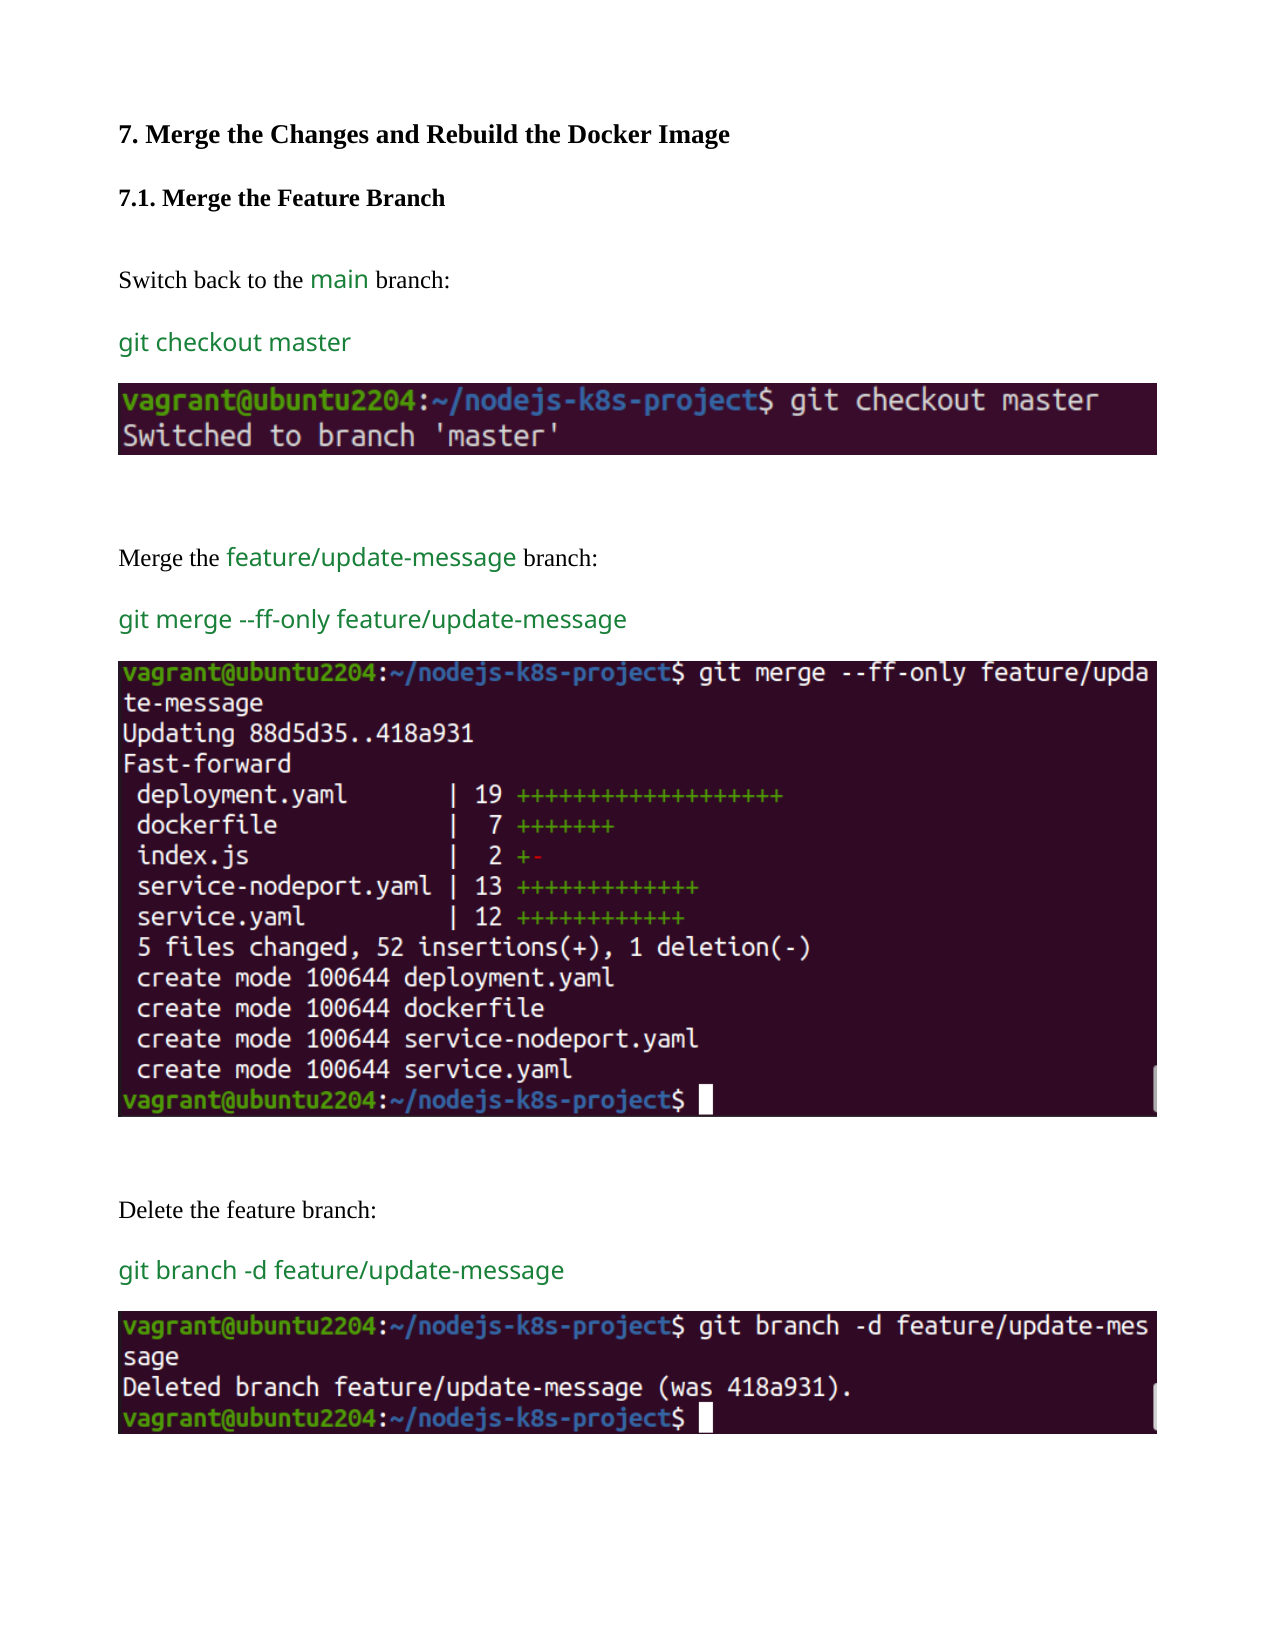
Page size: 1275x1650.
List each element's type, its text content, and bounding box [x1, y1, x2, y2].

picture [118, 1311, 1157, 1434]
text 7.1. Merge the Feature Branch [118, 183, 1157, 211]
text Delete the feature branch: git branch -d feature/update-message [118, 1195, 1157, 1287]
picture [118, 383, 1157, 455]
text Merge the feature/update-message branch: git merge --ff-only feature/update-message [118, 539, 1157, 636]
picture [118, 661, 1157, 1117]
text Switch back to the main branch: git checkout master [118, 261, 1157, 358]
subtitle 7. Merge the Changes and Rebuild the Docker Image [118, 118, 1157, 149]
